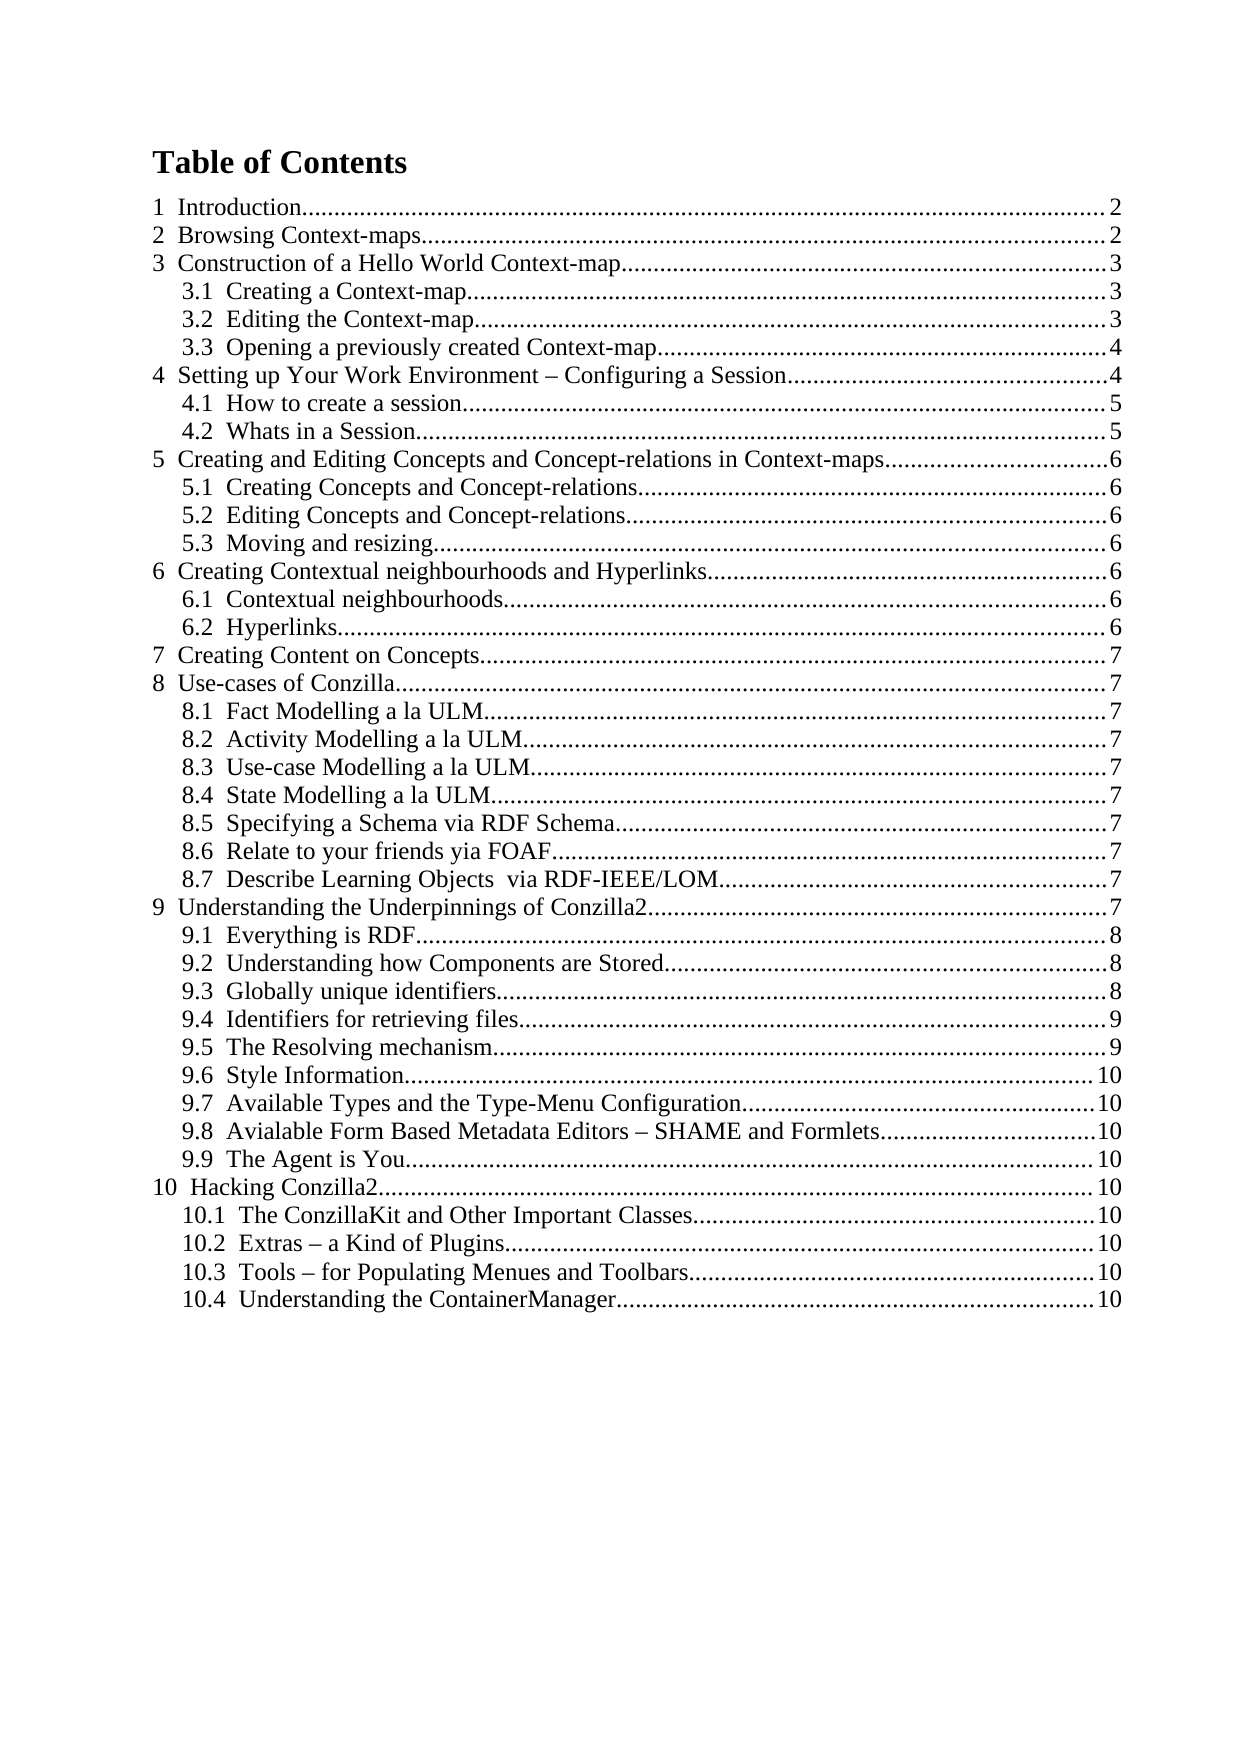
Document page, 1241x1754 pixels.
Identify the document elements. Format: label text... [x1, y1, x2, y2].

text 8.5 Specifying a Schema via RDF Schema 7 [182, 809, 1122, 837]
text 3.2 Editing the Context-map 3 [182, 305, 1122, 333]
text 9 Understanding the Underpinnings of Conzilla2 7 [152, 893, 1122, 921]
text 4.1 How to create a session 5 [182, 389, 1122, 417]
text 10.1 The ConzillaKit and Other Important Classes 10 [182, 1201, 1122, 1229]
text 9.3 Globally unique identifiers 8 [182, 977, 1122, 1005]
text 8.3 Use-case Modelling a la ULM 7 [182, 753, 1122, 781]
text 10.3 Tools – for Populating Menues and Toolbars 10 [182, 1257, 1122, 1285]
text 8.2 Activity Modelling a la ULM 7 [182, 725, 1122, 753]
text 6.2 Hyperlinks 6 [182, 613, 1122, 641]
text 8 Use-cases of Conzilla 7 [152, 669, 1122, 697]
text 9.8 Avialable Form Based Metadata Editors – SHAME and Formlets 10 [182, 1117, 1122, 1145]
text 10.2 Extras – a Kind of Plugins 10 [182, 1229, 1122, 1257]
text 9.7 Available Types and the Type-Menu Configuration 10 [182, 1089, 1122, 1117]
text 5.1 Creating Concepts and Concept-relations 6 [182, 473, 1122, 501]
text 5.2 Editing Concepts and Concept-relations 6 [182, 501, 1122, 529]
text 2 Browsing Context-maps 2 [152, 221, 1122, 249]
text 6 Creating Contextual neighbourhoods and Hyperlinks 6 [152, 557, 1122, 585]
text 8.4 State Modelling a la ULM 7 [182, 781, 1122, 809]
text 1 Introduction 2 [152, 193, 1122, 221]
text 9.5 The Resolving mechanism 9 [182, 1033, 1122, 1061]
text 4 Setting up Your Work Environment – Configuring a Session 4 [152, 361, 1122, 389]
text 8.6 Relate to your friends yia FOAF 7 [182, 837, 1122, 865]
text 9.4 Identifiers for retrieving files 9 [182, 1005, 1122, 1033]
text 9.6 Style Information 10 [182, 1061, 1122, 1089]
text 5 Creating and Editing Concepts and Concept-relations in Context-maps 6 [152, 445, 1122, 473]
text 10 Hacking Conzilla2 10 [152, 1173, 1122, 1201]
text 7 Creating Content on Concepts 7 [152, 641, 1122, 669]
text 4.2 Whats in a Session 5 [182, 417, 1122, 445]
text 5.3 Moving and resizing 6 [182, 529, 1122, 557]
text 3 Construction of a Hello World Context-map 3 [152, 249, 1122, 277]
text 3.3 Opening a previously created Context-map 4 [182, 333, 1122, 361]
text 10.4 Understanding the ContainerManager 10 [182, 1285, 1122, 1313]
text 6.1 Contextual neighbourhoods 6 [182, 585, 1122, 613]
text 9.9 The Agent is You 10 [182, 1145, 1122, 1173]
text 9.2 Understanding how Components are Stored 8 [182, 949, 1122, 977]
text 3.1 Creating a Context-map 3 [182, 277, 1122, 305]
text 9.1 Everything is RDF 8 [182, 921, 1122, 949]
subtitle Table of Contents [152, 143, 1122, 180]
text 8.7 Describe Learning Objects via RDF-IEEE/LOM 7 [182, 865, 1122, 893]
text 8.1 Fact Modelling a la ULM 7 [182, 697, 1122, 725]
